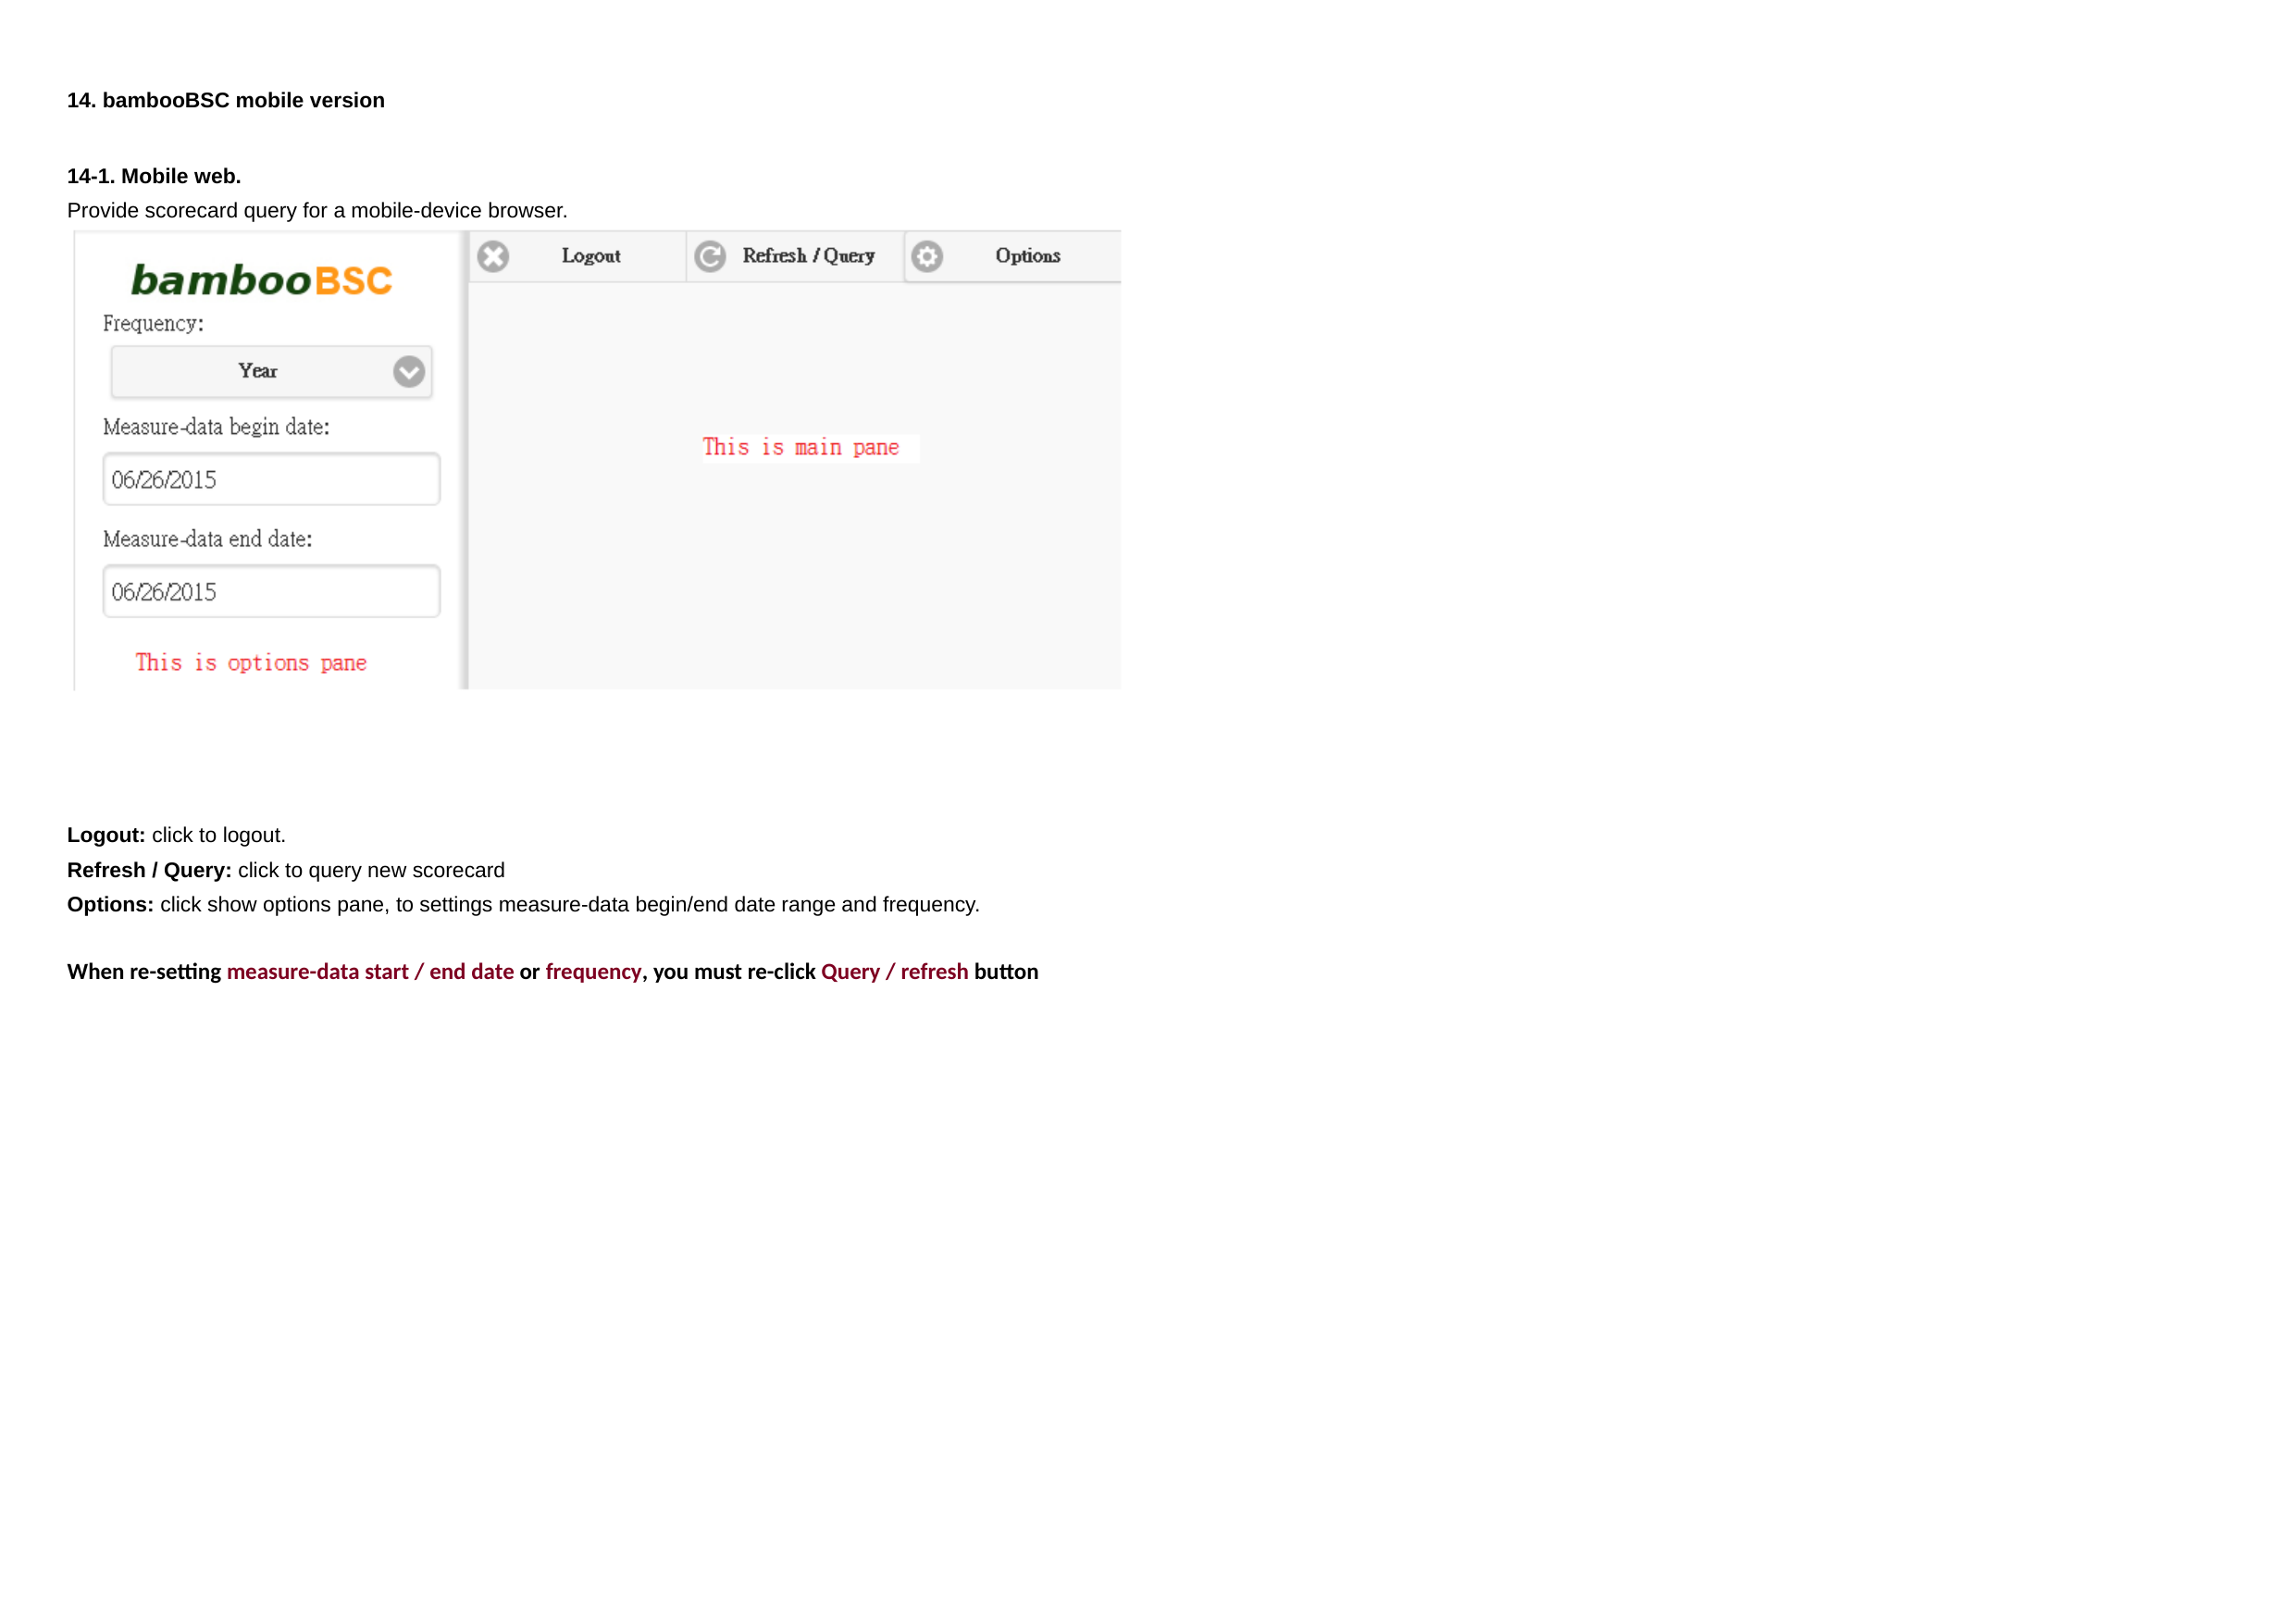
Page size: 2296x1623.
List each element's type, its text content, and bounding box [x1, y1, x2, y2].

subtitle 14. bambooBSC mobile version [67, 82, 2226, 118]
text Provide scorecard query for a mobile-device browser. [67, 193, 2226, 228]
text 14-1. Mobile web. [67, 158, 2226, 193]
text Refresh / Query: click to query new scorecard [67, 852, 2226, 887]
text Options: click show options pane, to settings measure-data begin/end date range and frequency. [67, 887, 2226, 922]
text Logout: click to logout. [67, 818, 2226, 852]
text When re-setting measure-data start / end date or frequency, you must re-click Query / refresh button [67, 957, 2226, 991]
